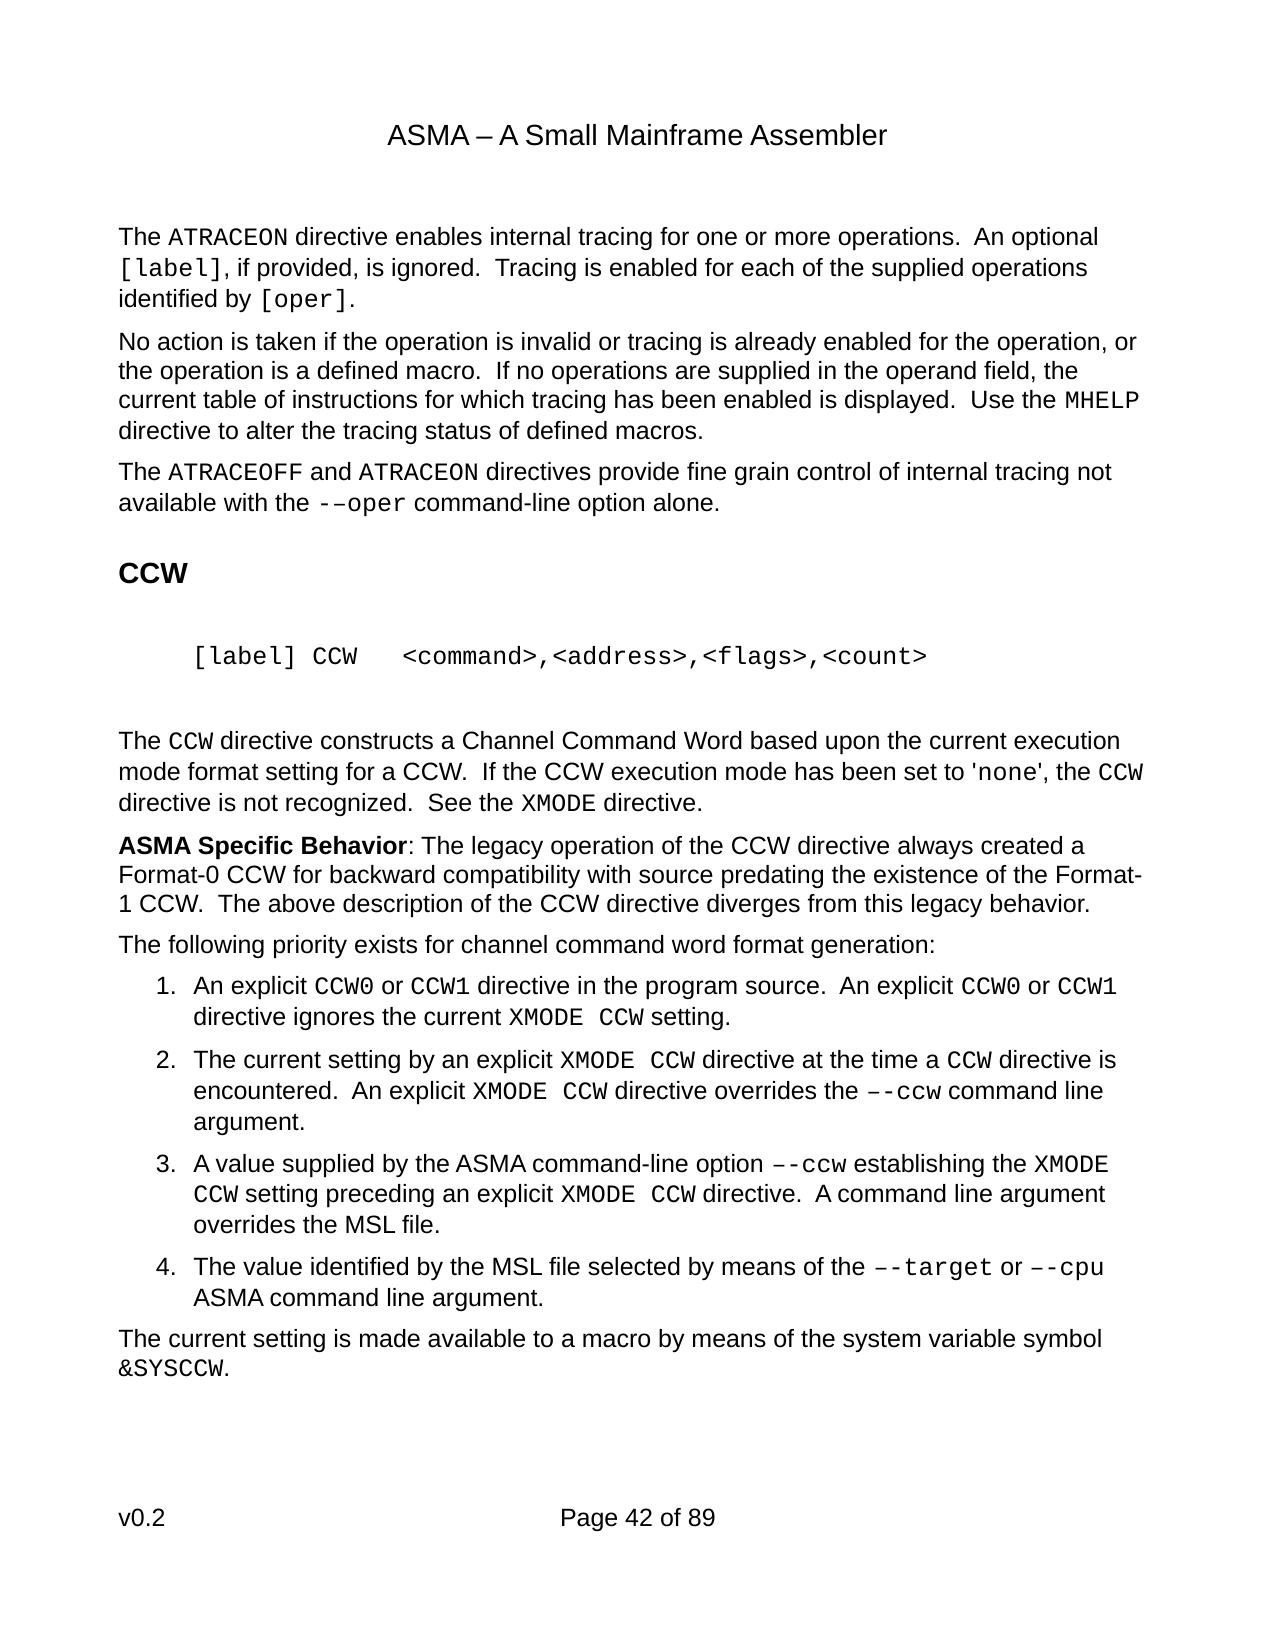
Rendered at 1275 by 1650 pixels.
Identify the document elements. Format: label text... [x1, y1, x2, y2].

text The current setting is made available to a macro by means of the system variable symbol &SYSCCW. [118, 1324, 1157, 1383]
text ASMA Specific Behavior: The legacy operation of the CCW directive always created a Format-0 CCW for backward compatibility with source predating the existence of the Format-1 CCW. The above description of the CCW directive diverges from this legacy behavior. [118, 831, 1157, 917]
list The value identified by the MSL file selected by means of the –-target or –-cpu ASMA command line argument. [156, 1252, 1157, 1311]
text The following priority exists for channel command word format generation: [118, 930, 1157, 958]
text No action is taken if the operation is invalid or tracing is already enabled for the operation, or the operation is a defined macro. If no operations are supplied in the operand field, the current table of instructions for which tracing has been enabled is displayed. Use the MHELP directive to alter the tracing status of defined macros. [118, 327, 1157, 444]
list A value supplied by the ASMA command-line option –-ccw establishing the XMODE CCW setting preceding an explicit XMODE CCW directive. A command line argument overrides the MSL file. [156, 1148, 1157, 1239]
list The current setting by an explicit XMODE CCW directive at the time a CCW directive is encountered. An explicit XMODE CCW directive overrides the –-ccw command line argument. [156, 1045, 1157, 1136]
text The ATRACEON directive enables internal tracing for one or more operations. An optional [label], if provided, is ignored. Tracing is enabled for each of the supplied operations identified by [oper]. [118, 222, 1157, 315]
text The ATRACEOFF and ATRACEON directives provide fine grain control of internal tracing not available with the -–oper command-line option alone. [118, 457, 1157, 519]
text The CCW directive constructs a Channel Command Word based upon the current execution mode format setting for a CCW. If the CCW execution mode has been set to 'none', the CCW directive is not recognized. See the XMODE directive. [118, 726, 1157, 818]
text [label] CCW <command>,<address>,<flags>,<count> [192, 644, 1157, 672]
list An explicit CCW0 or CCW1 directive in the program source. An explicit CCW0 or CCW1 directive ignores the current XMODE CCW setting. [156, 971, 1157, 1033]
subtitle CCW [118, 556, 1157, 590]
